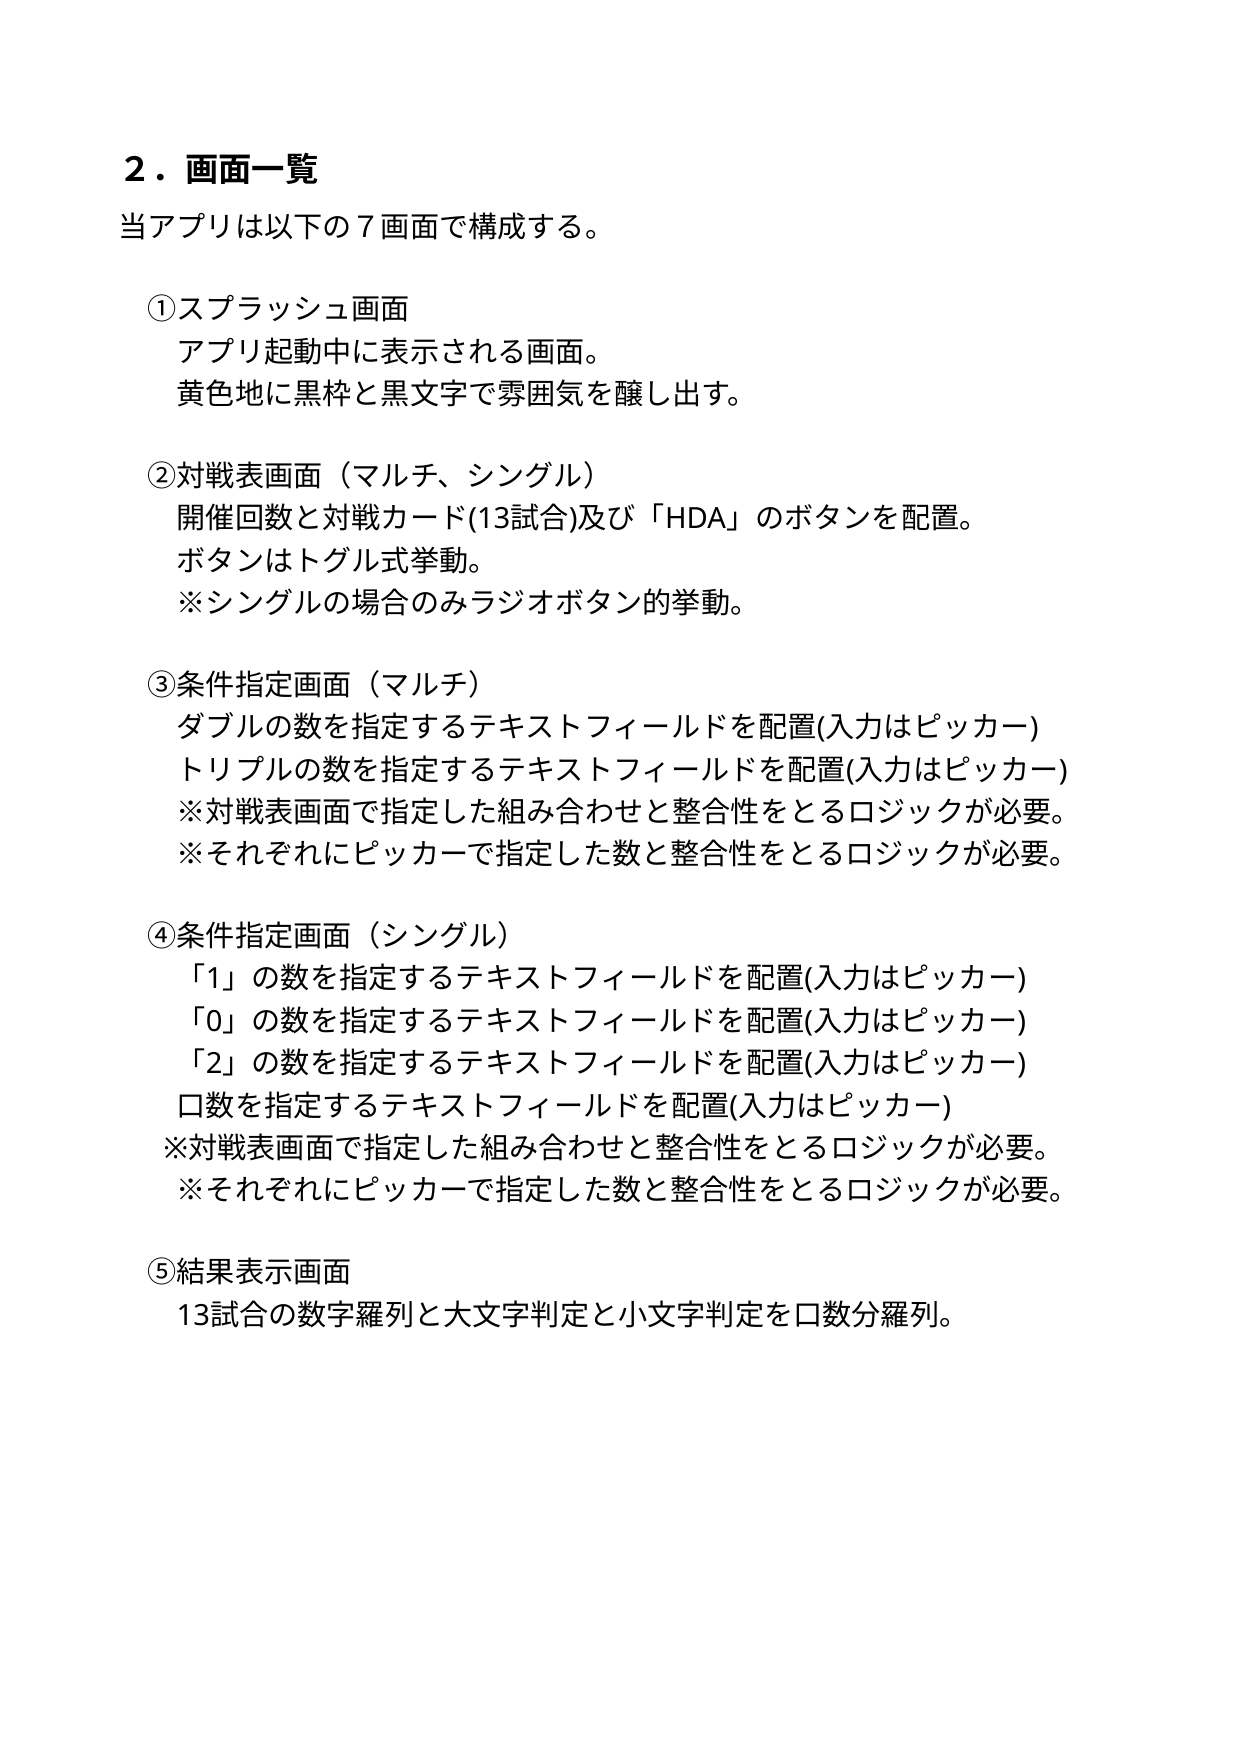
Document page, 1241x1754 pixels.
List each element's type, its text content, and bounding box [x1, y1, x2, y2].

text 開催回数と対戦カード(13試合)及び「HDA」のボタンを配置。 [118, 495, 1122, 537]
text ボタンはトグル式挙動。 [118, 537, 1122, 579]
text ※それぞれにピッカーで指定した数と整合性をとるロジックが必要。 [118, 1167, 1122, 1209]
text ⑤結果表示画面 [118, 1249, 1122, 1291]
text アプリ起動中に表示される画面。 [118, 328, 1122, 370]
subtitle ２．画面一覧 [118, 143, 1122, 191]
text 黄色地に黒枠と黒文字で雰囲気を醸し出す。 [118, 370, 1122, 413]
text 「0」の数を指定するテキストフィールドを配置(入力はピッカー) [118, 997, 1122, 1040]
text ※それぞれにピッカーで指定した数と整合性をとるロジックが必要。 [118, 831, 1122, 873]
text ダブルの数を指定するテキストフィールドを配置(入力はピッカー) [118, 704, 1122, 746]
text ※対戦表画面で指定した組み合わせと整合性をとるロジックが必要。 [118, 788, 1122, 831]
text トリプルの数を指定するテキストフィールドを配置(入力はピッカー) [118, 746, 1122, 788]
text ②対戦表画面（マルチ、シングル） [118, 452, 1122, 495]
text ※シングルの場合のみラジオボタン的挙動。 [118, 579, 1122, 622]
text 13試合の数字羅列と大文字判定と小文字判定を口数分羅列。 [118, 1291, 1122, 1334]
text ※対戦表画面で指定した組み合わせと整合性をとるロジックが必要。 [118, 1124, 1122, 1167]
text 口数を指定するテキストフィールドを配置(入力はピッカー) [118, 1082, 1122, 1124]
text ③条件指定画面（マルチ） [118, 661, 1122, 704]
text ①スプラッシュ画面 [118, 286, 1122, 328]
text 当アプリは以下の７画面で構成する。 [118, 204, 1122, 246]
text 「2」の数を指定するテキストフィールドを配置(入力はピッカー) [118, 1040, 1122, 1082]
text 「1」の数を指定するテキストフィールドを配置(入力はピッカー) [118, 955, 1122, 997]
text ④条件指定画面（シングル） [118, 913, 1122, 955]
